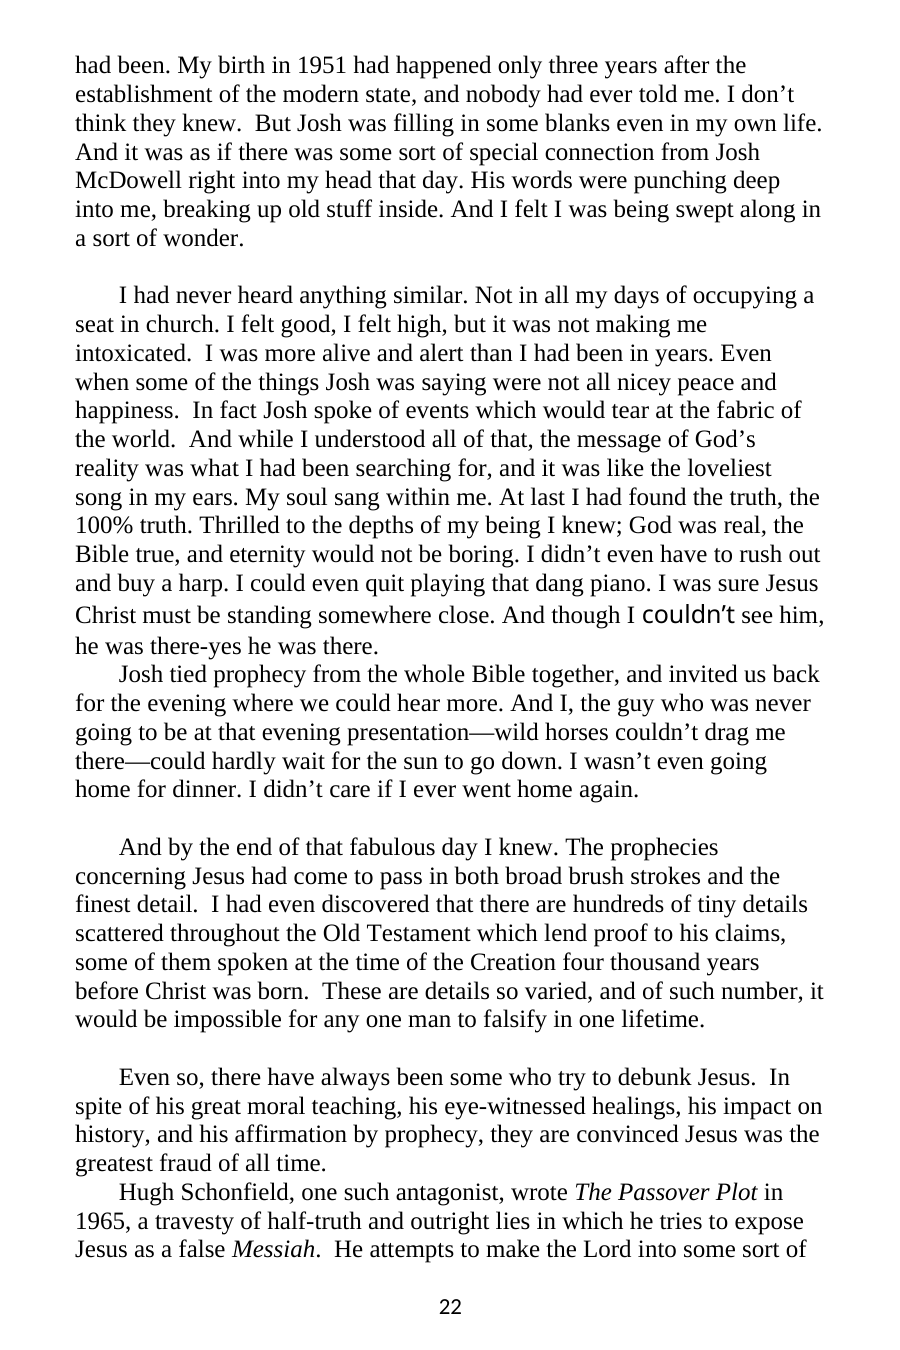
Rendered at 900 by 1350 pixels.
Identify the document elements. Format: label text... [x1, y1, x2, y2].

text had been. My birth in 1951 had happened only three years after the establishment of the modern state, and nobody had ever told me. I don’t think they knew. But Josh was filling in some blanks even in my own life. And it was as if there was some sort of special connection from Josh McDowell right into my head that day. His words were punching deep into me, breaking up old stuff inside. And I felt I was being swept along in a sort of wonder. [75, 51, 825, 252]
text I had never heard anything similar. Not in all my days of occupying a seat in church. I felt good, I felt high, but it was not making me intoxicated. I was more alive and alert than I had been in years. Even when some of the things Josh was saying were not all nicey peace and happiness. In fact Josh spoke of events which would tear at the fabric of the world. And while I understood all of that, the message of God’s reality was what I had been searching for, and it was like the loveliest song in my ears. My soul sang within me. At last I had found the truth, the 100% truth. Thrilled to the depths of my being I knew; God was real, the Bible true, and eternity would not be boring. I didn’t even have to rush out and buy a harp. I could even quit playing that dang piano. I was sure Jesus Christ must be standing somewhere close. And though I couldn’t see him, he was there-yes he was there. [75, 281, 825, 659]
text Josh tied prophecy from the whole Bible together, and invited us back for the evening where we could hear more. And I, the guy who was never going to be at that evening presentation—wild horses couldn’t drag me there—could hardly wait for the sun to go down. I wasn’t even going home for dinner. I didn’t care if I ever went home again. [75, 659, 825, 803]
text Hugh Schonfield, one such antagonist, wrote The Passover Plot in 1965, a travesty of half-truth and outright lies in which he tries to expose Jesus as a false Messiah. He attempts to make the Lord into some sort of [75, 1177, 825, 1263]
text Even so, there have always been some who try to debunk Jesus. In spite of his great moral teaching, his eye-witnessed healings, his impact on history, and his affirmation by prophecy, they are convinced Jesus was the greatest fraud of all time. [75, 1062, 825, 1177]
text And by the end of that fabulous day I knew. The prophecies concerning Jesus had come to pass in both broad brush strokes and the finest detail. I had even discovered that there are hundreds of tiny details scattered throughout the Old Testament which lend proof to his claims, some of them spoken at the time of the Creation four thousand years before Christ was born. These are details so varied, and of such number, it would be impossible for any one man to falsify in one lifetime. [75, 832, 825, 1033]
